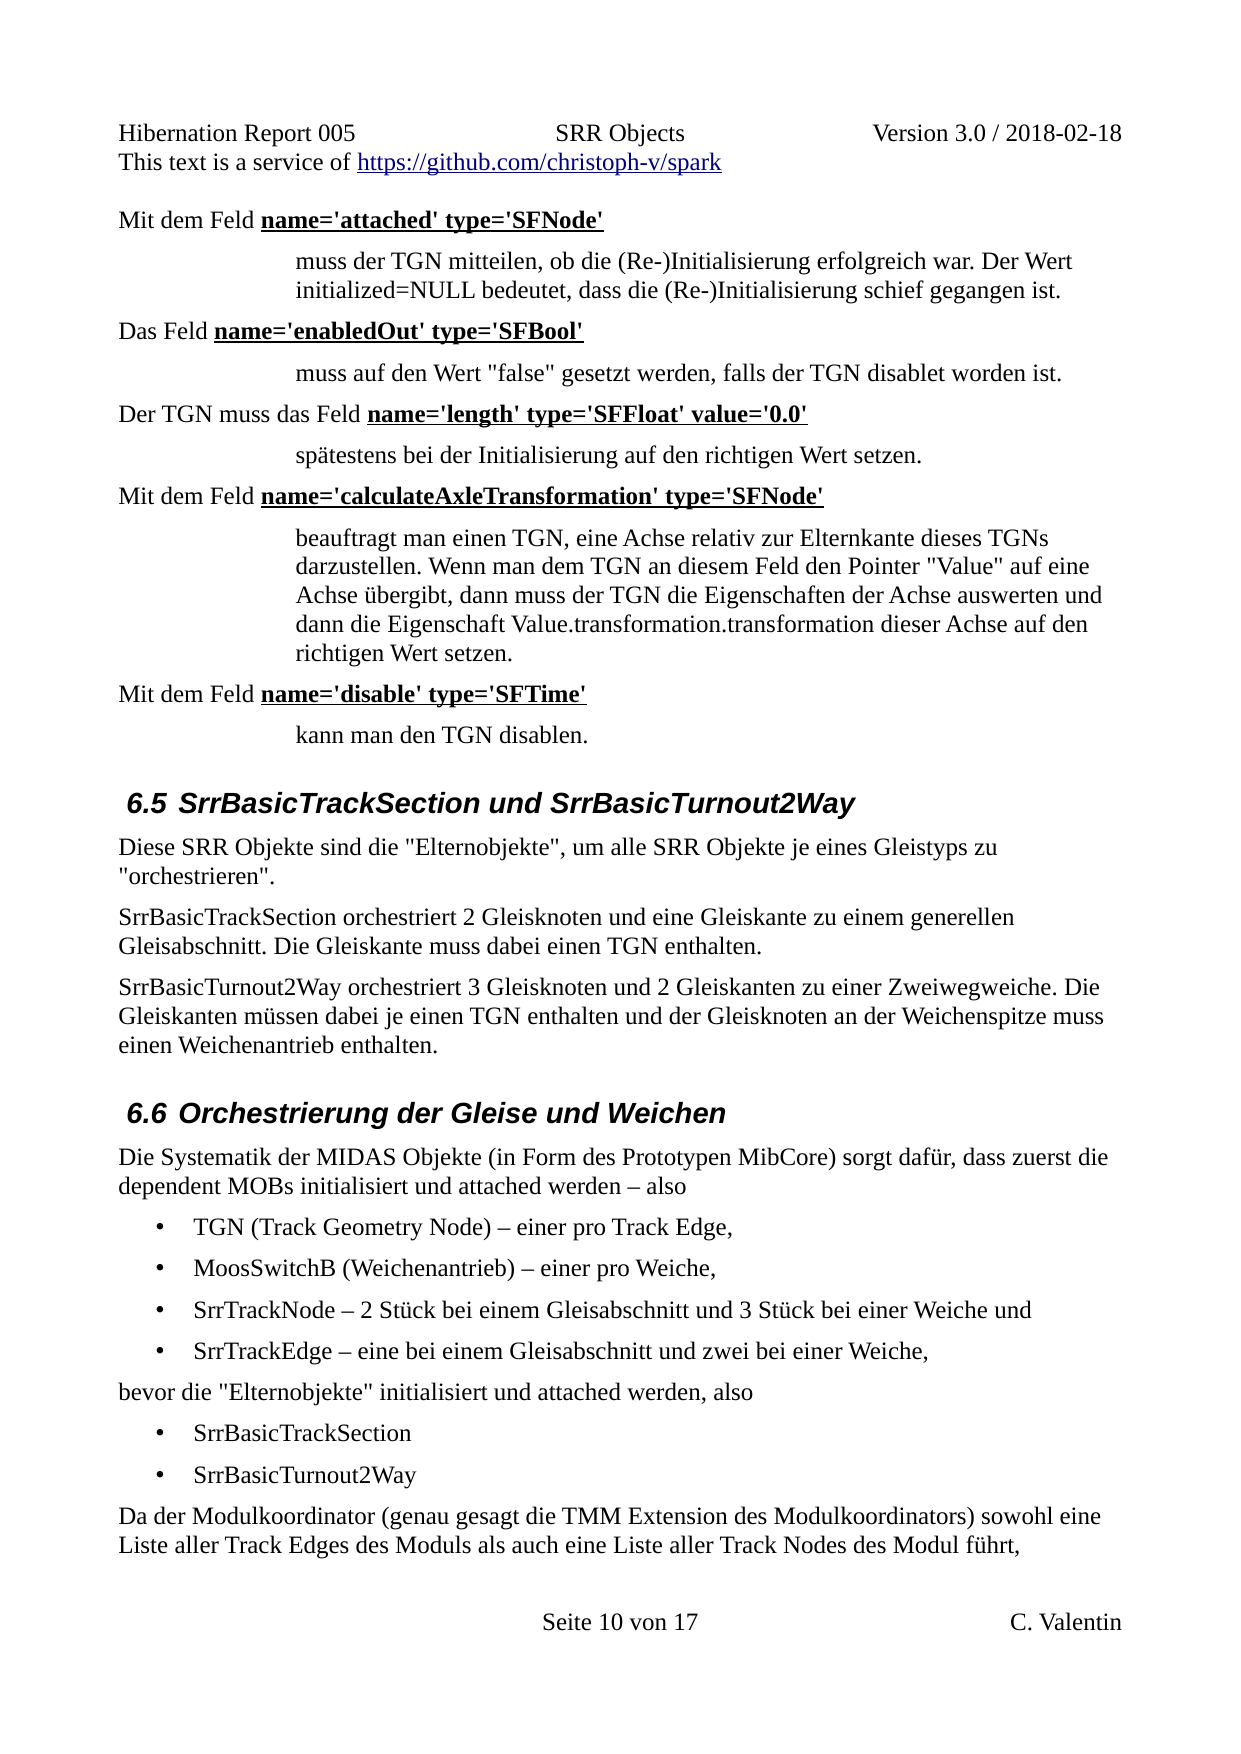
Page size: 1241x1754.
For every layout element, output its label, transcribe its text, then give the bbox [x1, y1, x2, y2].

text Mit dem Feld name='disable' type='SFTime' [118, 679, 1122, 708]
list bevor die "Elternobjekte" initialisiert und attached werden, also [81, 1377, 1122, 1406]
text spätestens bei der Initialisierung auf den richtigen Wert setzen. [295, 440, 1122, 469]
text Da der Modulkoordinator (genau gesagt die TMM Extension des Modulkoordinators) sowohl eine Liste aller Track Edges des Moduls als auch eine Liste aller Track Nodes des Modul führt, [118, 1501, 1122, 1558]
text beauftragt man einen TGN, eine Achse relativ zur Elternkante dieses TGNs darzustellen. Wenn man dem TGN an diesem Feld den Pointer "Value" auf eine Achse übergibt, dann muss der TGN die Eigenschaften der Achse auswerten und dann die Eigenschaft Value.transformation.transformation dieser Achse auf den richtigen Wert setzen. [295, 523, 1122, 666]
text Diese SRR Objekte sind die "Elternobjekte", um alle SRR Objekte je eines Gleistyps zu "orchestrieren". [118, 832, 1122, 890]
text Der TGN muss das Feld name='length' type='SFFloat' value='0.0' [118, 399, 1122, 428]
text Die Systematik der MIDAS Objekte (in Form des Prototypen MibCore) sorgt dafür, dass zuerst die dependent MOBs initialisiert und attached werden – also [118, 1142, 1122, 1200]
text Mit dem Feld name='calculateAxleTransformation' type='SFNode' [118, 481, 1122, 510]
text SrrBasicTrackSection orchestriert 2 Gleisknoten und eine Gleiskante zu einem generellen Gleisabschnitt. Die Gleiskante muss dabei einen TGN enthalten. [118, 902, 1122, 960]
list SrrTrackEdge – eine bei einem Gleisabschnitt und zwei bei einer Weiche, [156, 1336, 1122, 1365]
list MoosSwitchB (Weichenantrieb) – einer pro Weiche, [156, 1253, 1122, 1282]
list SrrTrackNode – 2 Stück bei einem Gleisabschnitt und 3 Stück bei einer Weiche und [156, 1295, 1122, 1323]
text Das Feld name='enabledOut' type='SFBool' [118, 316, 1122, 345]
list TGN (Track Geometry Node) – einer pro Track Edge, [156, 1212, 1122, 1241]
subtitle Orchestrierung der Gleise und Weichen [118, 1096, 1122, 1130]
text SrrBasicTurnout2Way orchestriert 3 Gleisknoten und 2 Gleiskanten zu einer Zweiwegweiche. Die Gleiskanten müssen dabei je einen TGN enthalten und der Gleisknoten an der Weichenspitze muss einen Weichenantrieb enthalten. [118, 972, 1122, 1059]
text muss der TGN mitteilen, ob die (Re-)Initialisierung erfolgreich war. Der Wert initialized=NULL bedeutet, dass die (Re-)Initialisierung schief gegangen ist. [295, 246, 1122, 304]
subtitle SrrBasicTrackSection und SrrBasicTurnout2Way [118, 786, 1122, 820]
text Mit dem Feld name='attached' type='SFNode' [118, 205, 1122, 234]
list SrrBasicTurnout2Way [156, 1460, 1122, 1488]
text muss auf den Wert "false" gesetzt werden, falls der TGN disablet worden ist. [295, 358, 1122, 386]
text kann man den TGN disablen. [295, 720, 1122, 749]
list SrrBasicTrackSection [156, 1418, 1122, 1447]
